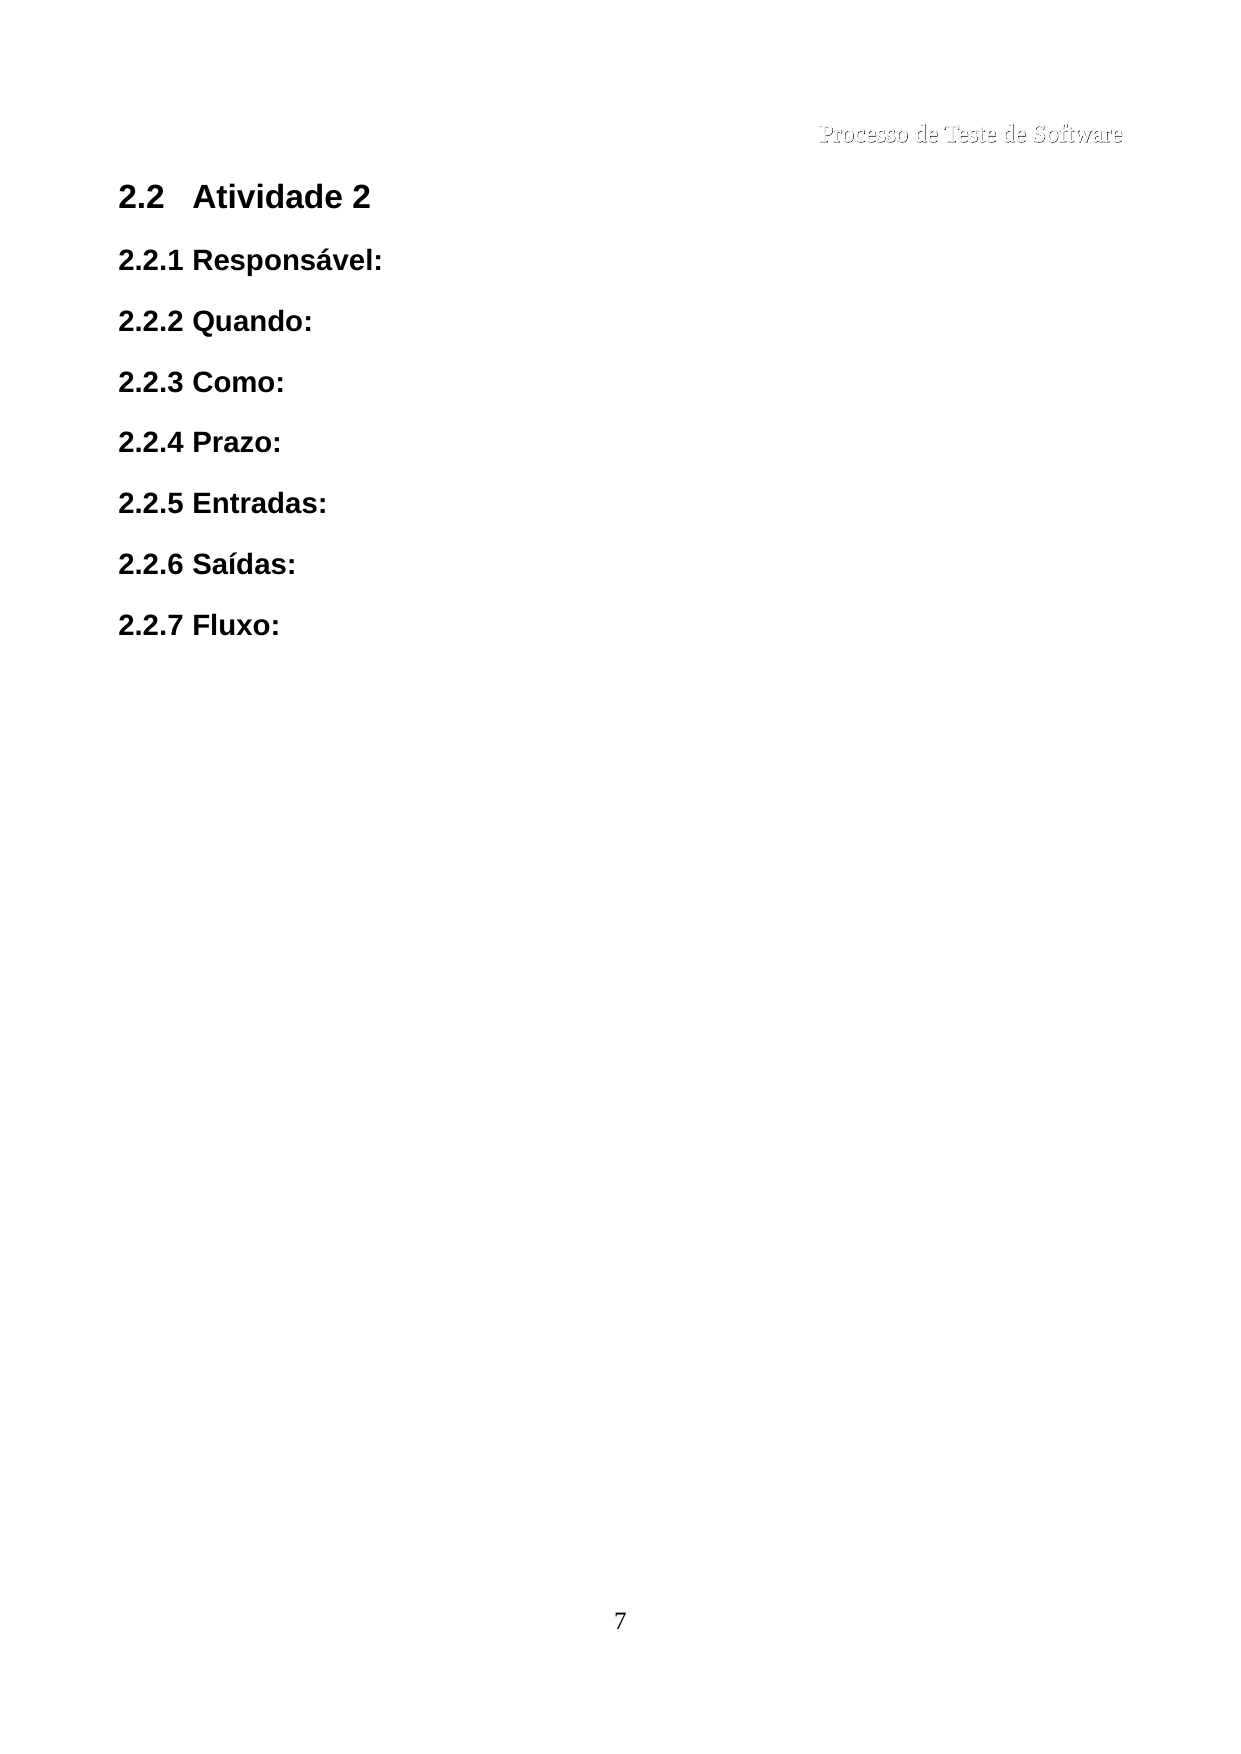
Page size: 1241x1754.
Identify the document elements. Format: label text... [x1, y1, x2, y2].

subtitle Atividade 2 [118, 177, 1122, 216]
subtitle Entradas: [118, 486, 1122, 520]
subtitle Saídas: [118, 547, 1122, 581]
subtitle Prazo: [118, 425, 1122, 459]
subtitle Quando: [118, 304, 1122, 337]
subtitle Responsável: [118, 243, 1122, 277]
subtitle Fluxo: [118, 608, 1122, 642]
subtitle Como: [118, 364, 1122, 398]
